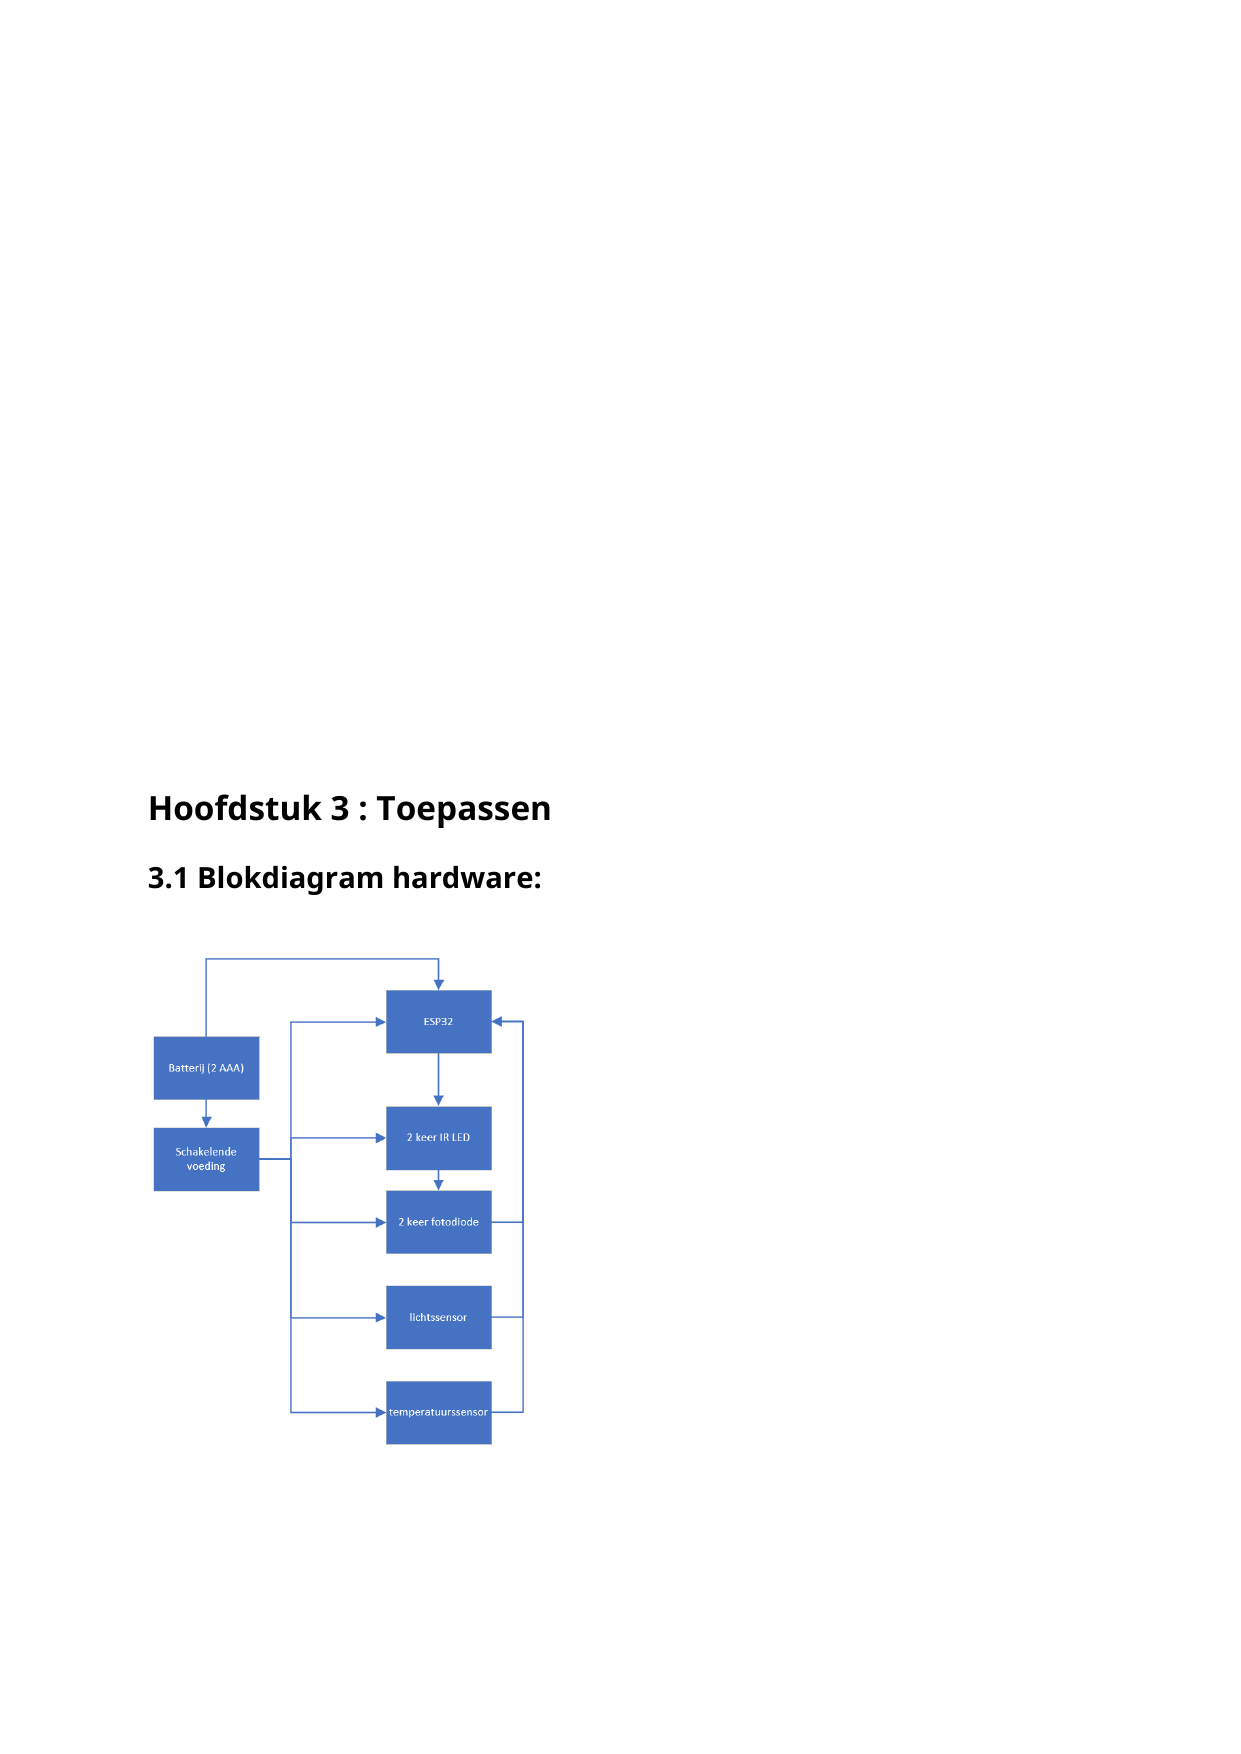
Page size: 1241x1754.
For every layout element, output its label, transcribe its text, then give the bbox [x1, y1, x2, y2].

subtitle Hoofdstuk 3 : Toepassen [148, 785, 1093, 831]
subtitle 3.1 Blokdiagram hardware: [148, 857, 1093, 897]
